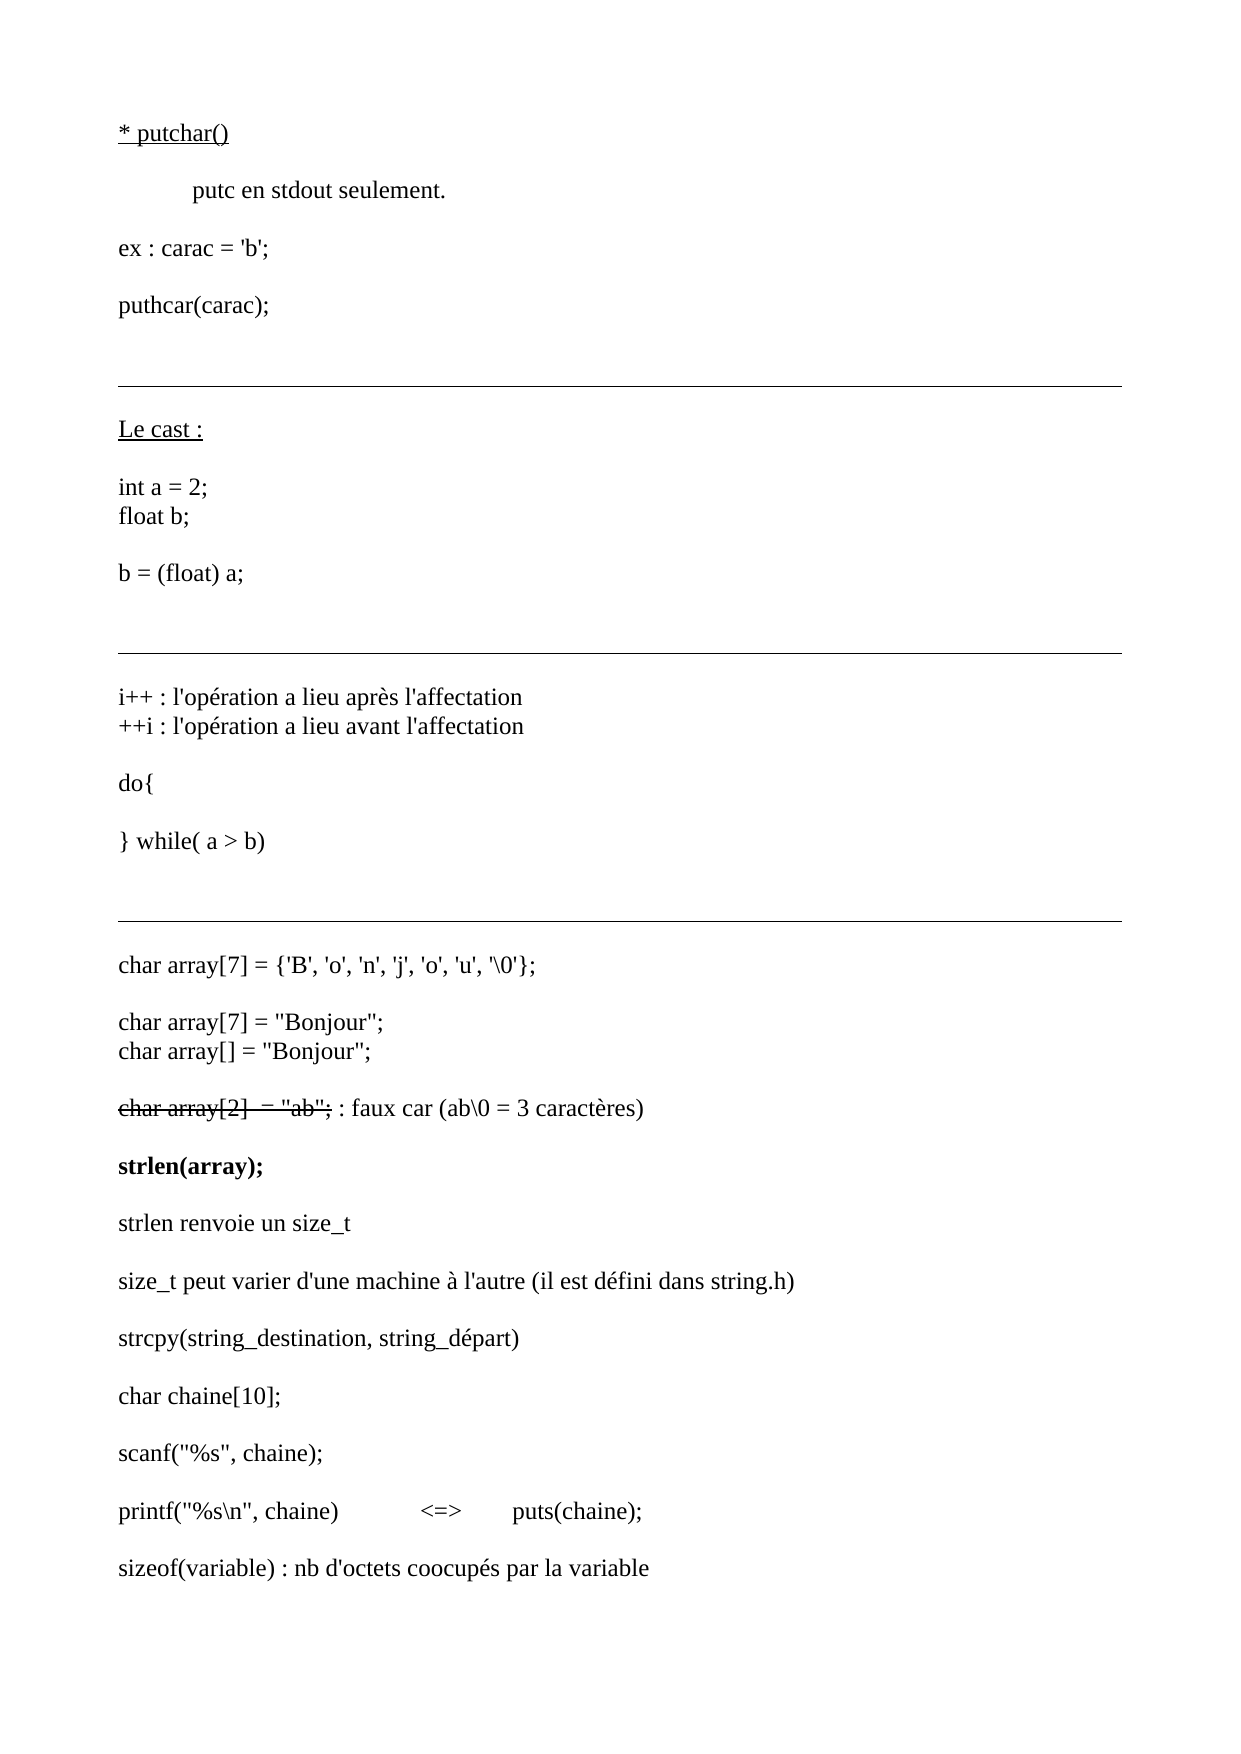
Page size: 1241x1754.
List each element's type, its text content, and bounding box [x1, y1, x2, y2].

text do{ [118, 768, 1122, 797]
text Le cast : [118, 414, 1122, 443]
text } while( a > b) [118, 826, 1122, 854]
text printf("%s\n", chaine) <=> puts(chaine); [118, 1496, 1122, 1525]
text i++ : l'opération a lieu après l'affectation [118, 682, 1122, 711]
text size_t peut varier d'une machine à l'autre (il est défini dans string.h) [118, 1266, 1122, 1295]
text ex : carac = 'b'; [118, 233, 1122, 262]
text puthcar(carac); [118, 291, 1122, 319]
text strlen(array); [118, 1151, 1122, 1180]
text char array[7] = "Bonjour"; [118, 1007, 1122, 1036]
text char array[] = "Bonjour"; [118, 1036, 1122, 1065]
text b = (float) a; [118, 558, 1122, 587]
text char chaine[10]; [118, 1381, 1122, 1410]
text char array[2] = "ab"; : faux car (ab\0 = 3 caractères) [118, 1093, 1122, 1122]
text int a = 2; [118, 472, 1122, 501]
text float b; [118, 501, 1122, 529]
text sizeof(variable) : nb d'octets coocupés par la variable [118, 1553, 1122, 1582]
text scanf("%s", chaine); [118, 1438, 1122, 1467]
text char array[7] = {'B', 'o', 'n', 'j', 'o', 'u', '\0'}; [118, 950, 1122, 978]
text putc en stdout seulement. [118, 176, 1122, 204]
text strlen renvoie un size_t [118, 1208, 1122, 1237]
text * putchar() [118, 118, 1122, 147]
text ++i : l'opération a lieu avant l'affectation [118, 711, 1122, 739]
text strcpy(string_destination, string_départ) [118, 1323, 1122, 1352]
